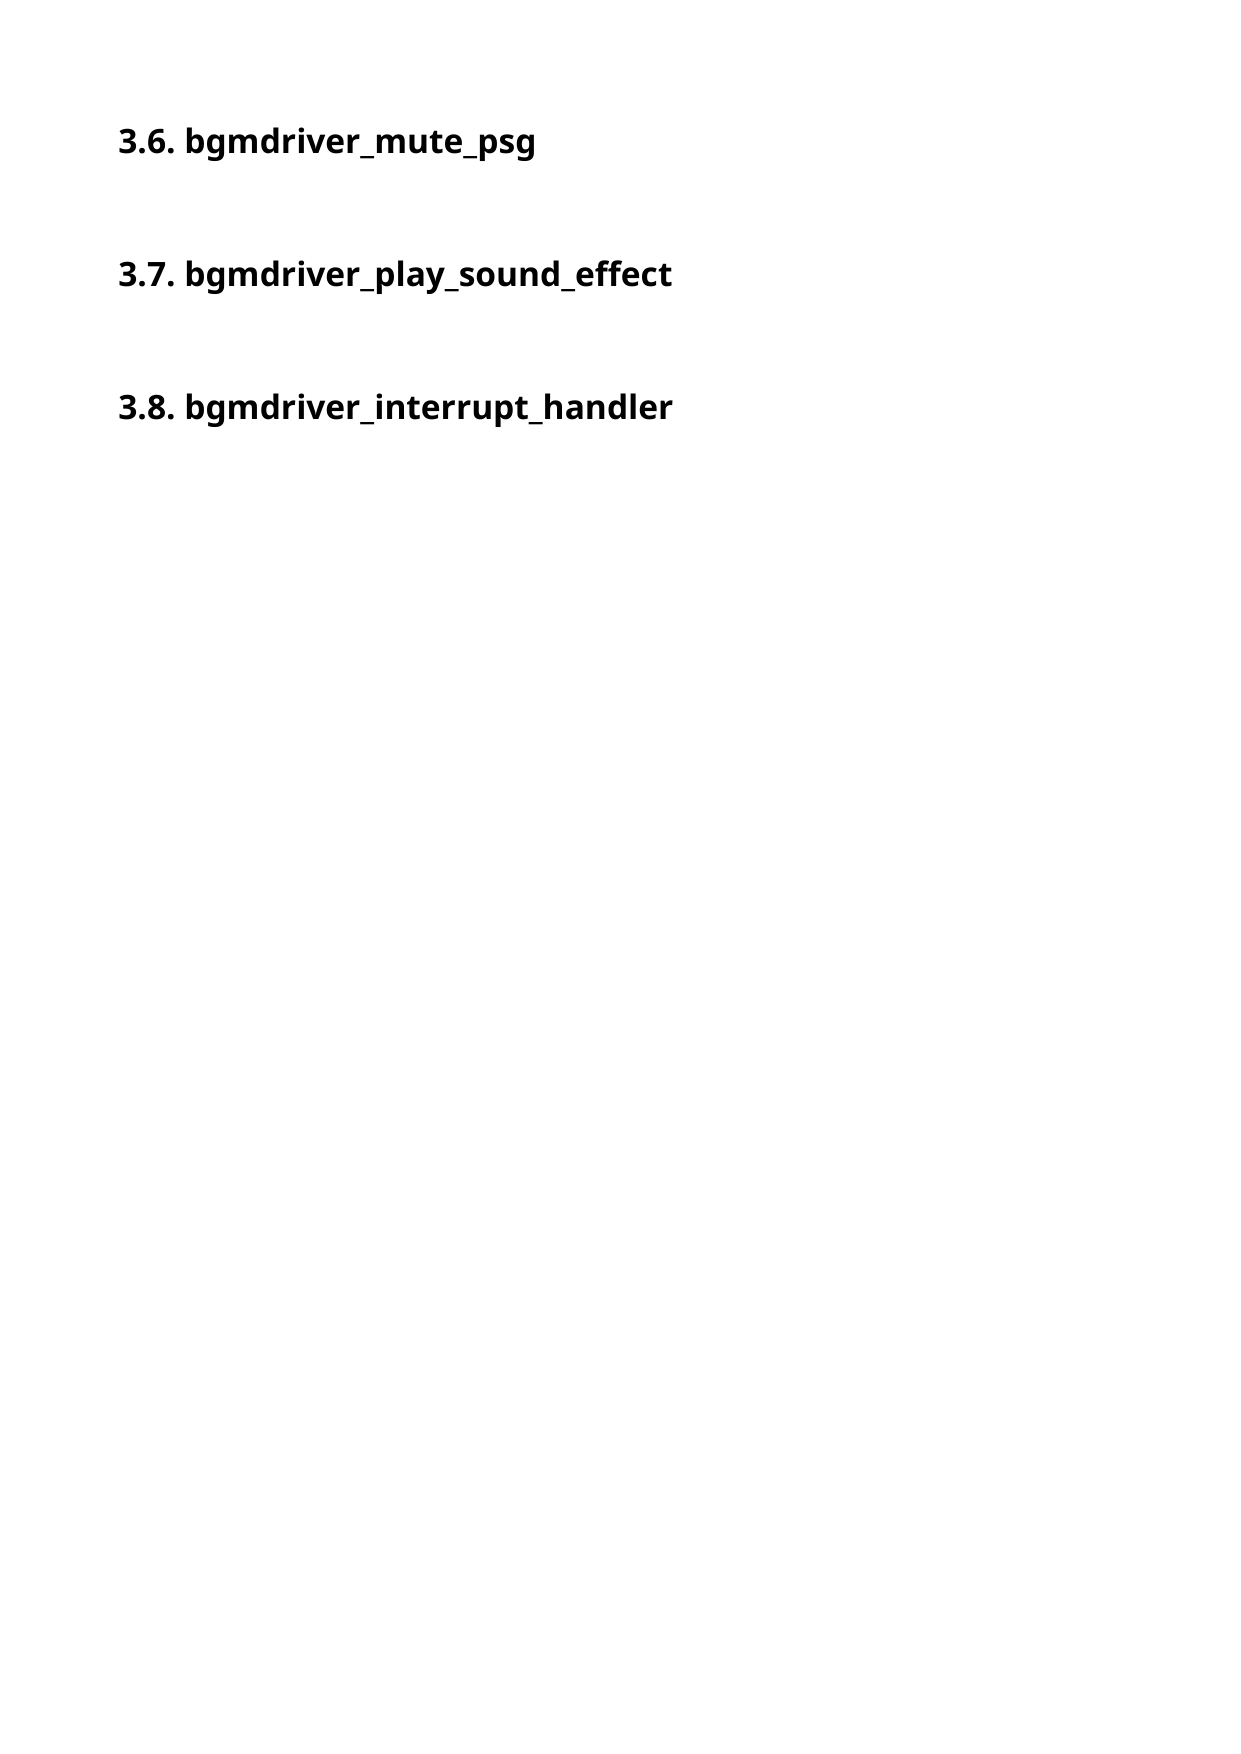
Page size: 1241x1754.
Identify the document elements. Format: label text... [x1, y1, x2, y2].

subtitle 3.7. bgmdriver_play_sound_effect [118, 251, 1122, 297]
subtitle 3.6. bgmdriver_mute_psg [118, 118, 1122, 164]
subtitle 3.8. bgmdriver_interrupt_handler [118, 384, 1122, 429]
